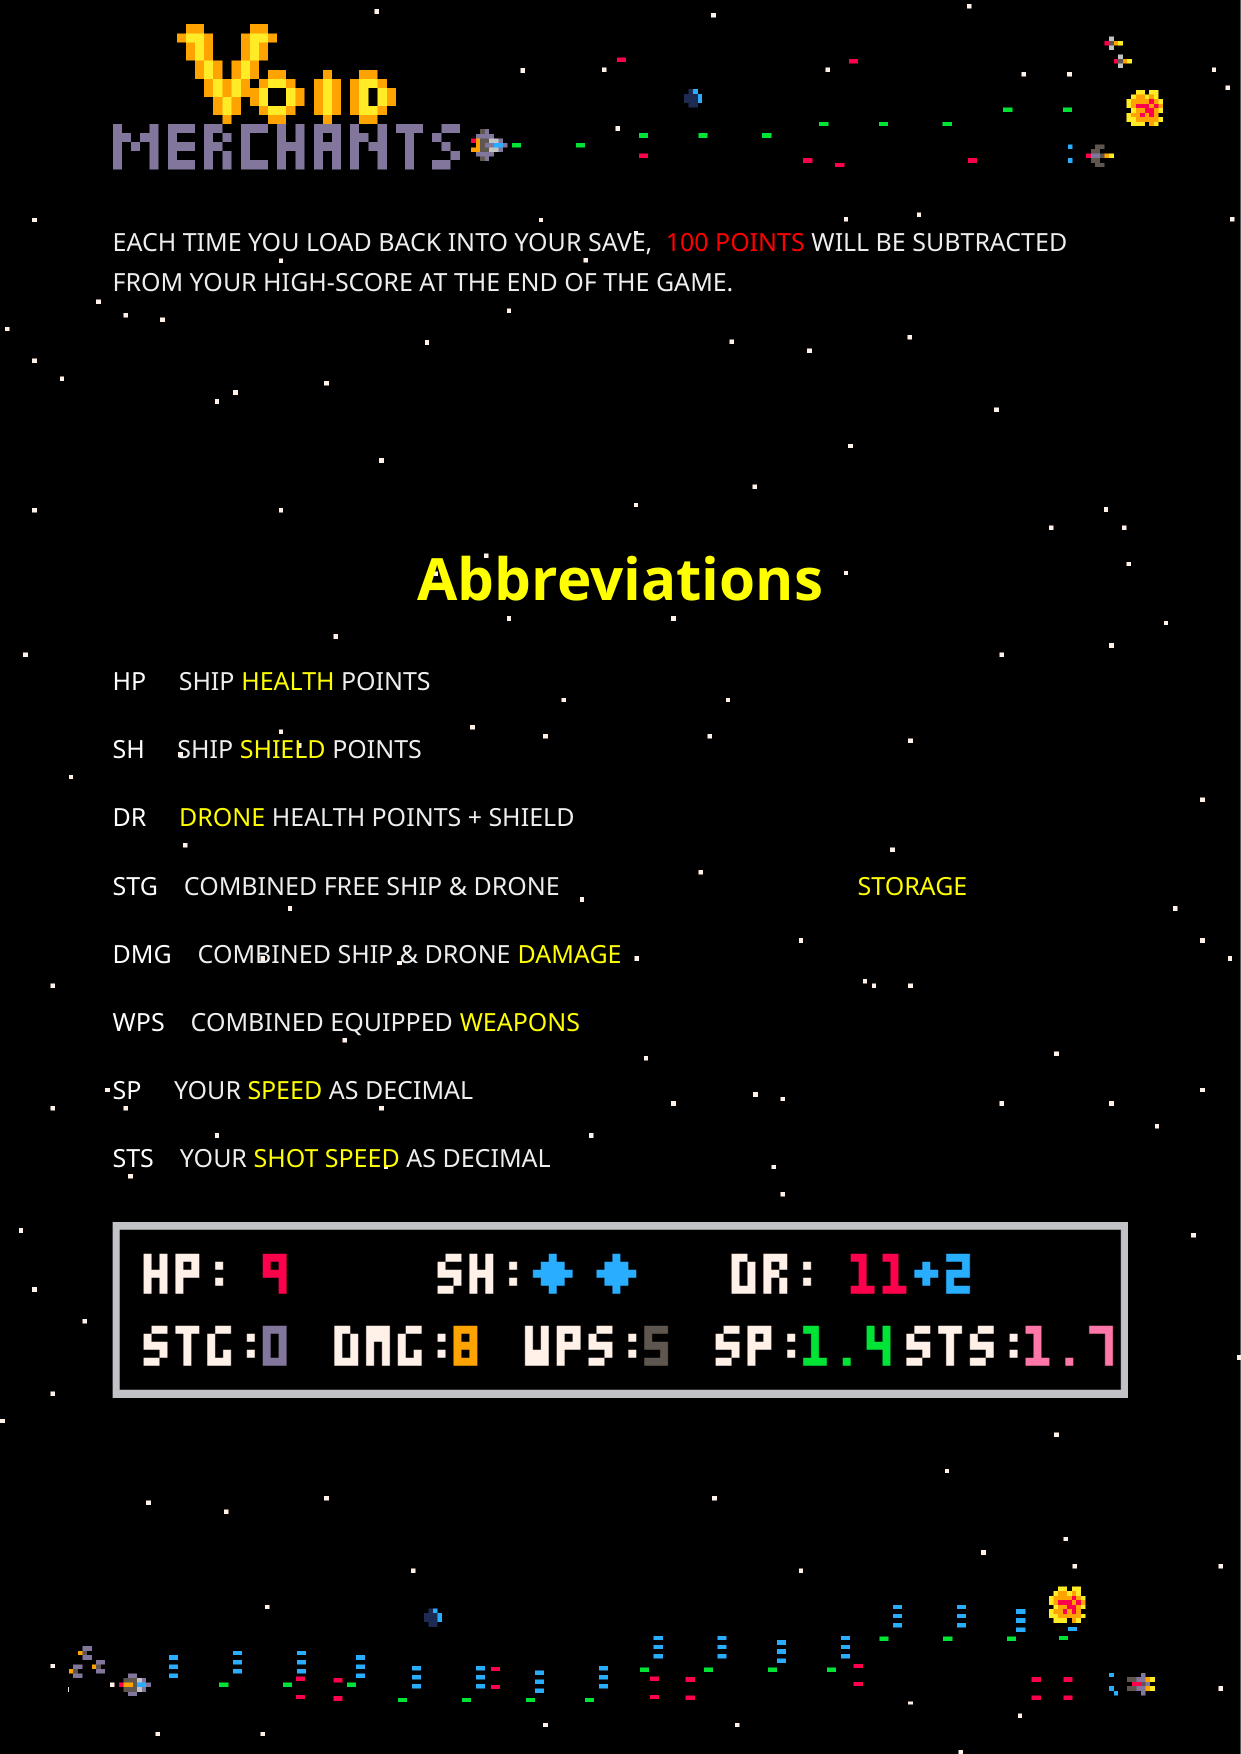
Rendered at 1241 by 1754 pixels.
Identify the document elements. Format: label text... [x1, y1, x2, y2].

text SH SHIP SHIELD POINTS [112, 732, 1128, 766]
title Abbreviations [112, 538, 1128, 617]
text STG COMBINED FREE SHIP & DRONE STORAGE [112, 868, 1128, 902]
text WPS COMBINED EQUIPPED WEAPONS [112, 1004, 1128, 1038]
picture [0, 0, 1241, 1754]
text SP YOUR SPEED AS DECIMAL [112, 1073, 1128, 1107]
text DMG COMBINED SHIP & DRONE DAMAGE [112, 936, 1128, 970]
text DR DRONE HEALTH POINTS + SHIELD [112, 800, 1128, 834]
text HP SHIP HEALTH POINTS [112, 664, 1128, 698]
text EACH TIME YOU LOAD BACK INTO YOUR SAVE, 100 POINTS WILL BE SUBTRACTED FROM YOUR HIGH-SCORE AT THE END OF THE GAME. [112, 225, 1128, 298]
text STS YOUR SHOT SPEED AS DECIMAL [112, 1141, 1128, 1175]
